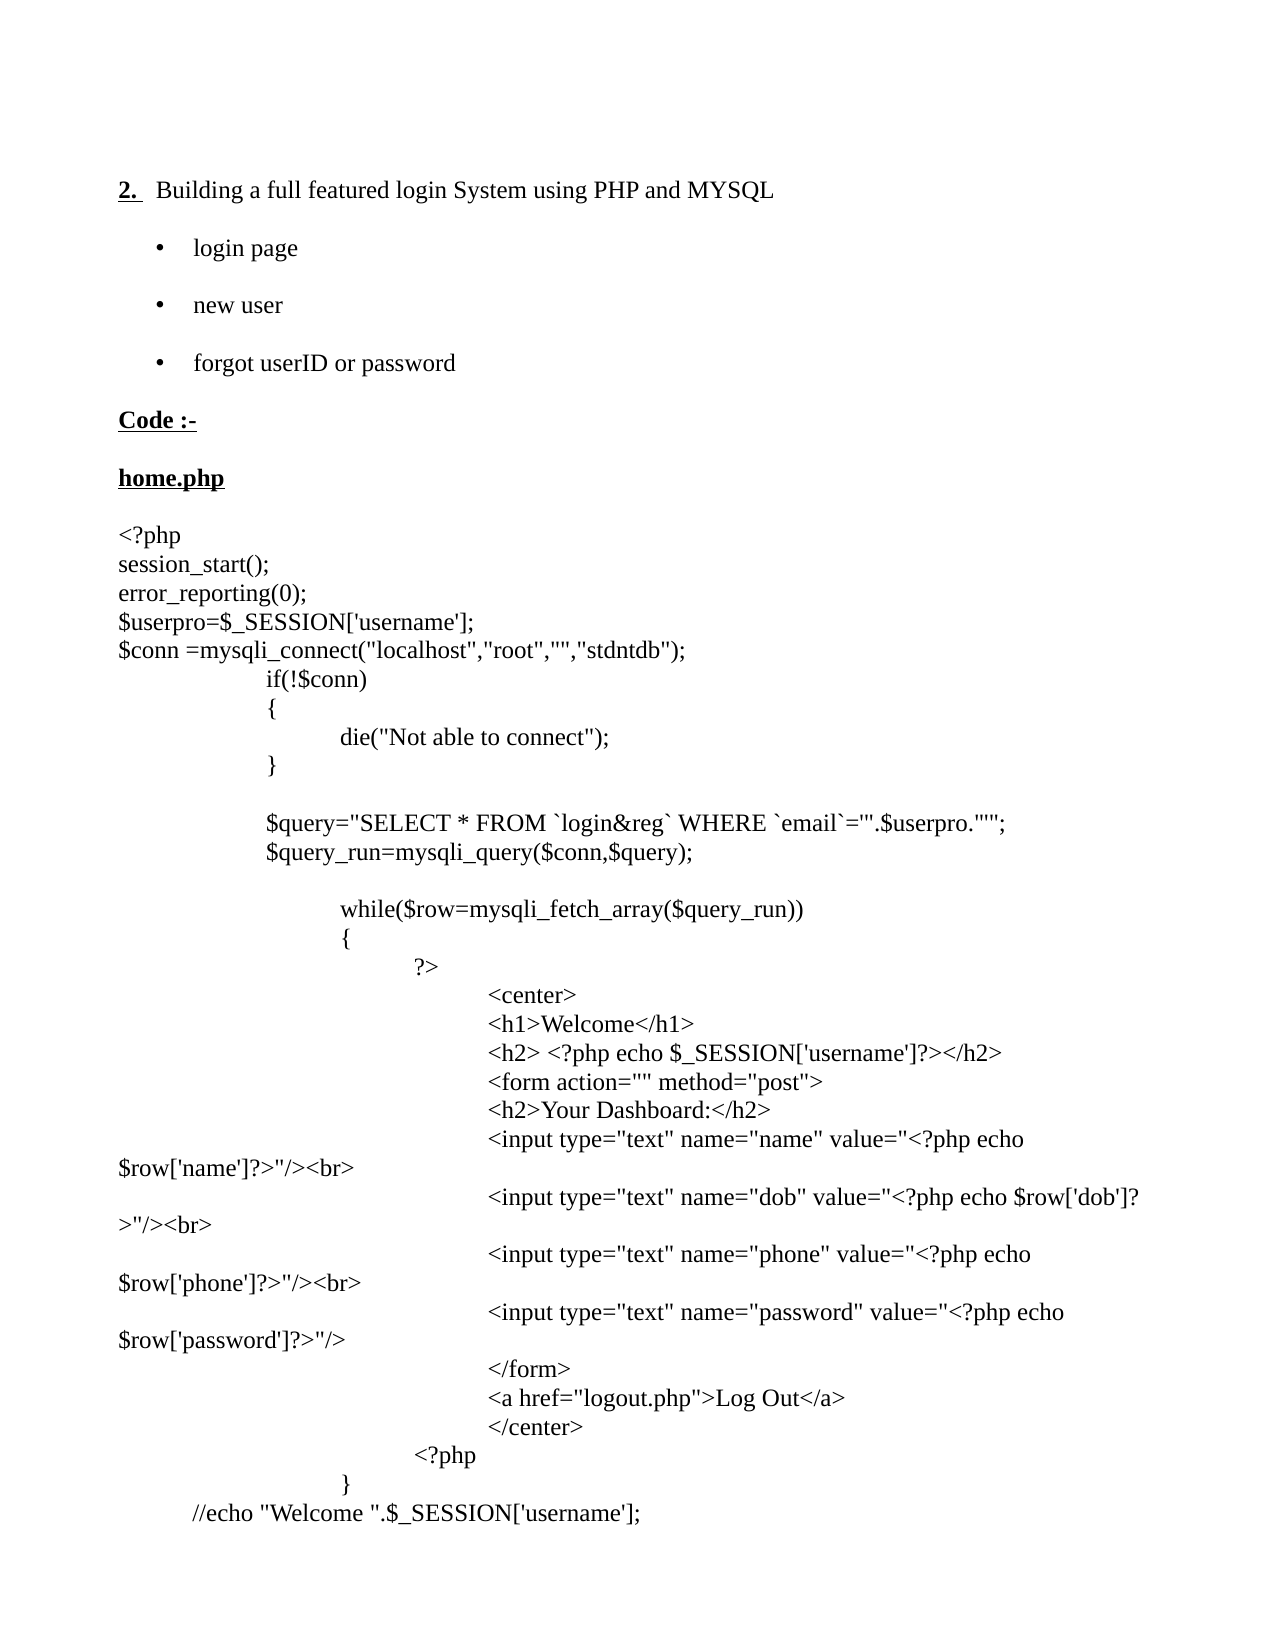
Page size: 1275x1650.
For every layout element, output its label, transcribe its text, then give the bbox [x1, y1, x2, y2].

text if(!$conn) [118, 664, 1157, 693]
text while($row=mysqli_fetch_array($query_run)) [118, 894, 1157, 923]
text $query_run=mysqli_query($conn,$query); [118, 837, 1157, 866]
text } [118, 1469, 1157, 1498]
text { [118, 693, 1157, 722]
text error_reporting(0); [118, 578, 1157, 607]
list login page [156, 233, 1157, 262]
text <?php [118, 1441, 1157, 1469]
text //echo "Welcome ".$_SESSION['username']; [118, 1498, 1157, 1527]
text 2. Building a full featured login System using PHP and MYSQL [118, 176, 1157, 204]
text </form> [118, 1354, 1157, 1383]
text <form action="" method="post"> [118, 1067, 1157, 1096]
list new user [156, 291, 1157, 319]
text </center> [118, 1412, 1157, 1441]
text <input type="text" name="name" value="<?php echo $row['name']?>"/><br> [118, 1124, 1157, 1182]
text ?> [118, 952, 1157, 981]
text <a href="logout.php">Log Out</a> [118, 1383, 1157, 1412]
text <input type="text" name="phone" value="<?php echo $row['phone']?>"/><br> [118, 1239, 1157, 1297]
text $userpro=$_SESSION['username']; [118, 607, 1157, 636]
text <input type="text" name="password" value="<?php echo $row['password']?>"/> [118, 1297, 1157, 1354]
text <h1>Welcome</h1> [118, 1009, 1157, 1038]
text session_start(); [118, 549, 1157, 578]
list forgot userID or password [156, 348, 1157, 377]
text die("Not able to connect"); [118, 722, 1157, 751]
text <h2>Your Dashboard:</h2> [118, 1096, 1157, 1124]
text <?php [118, 521, 1157, 549]
text $conn =mysqli_connect("localhost","root","","stdntdb"); [118, 636, 1157, 664]
text <input type="text" name="dob" value="<?php echo $row['dob']?>"/><br> [118, 1182, 1157, 1239]
text home.php [118, 463, 1157, 492]
text { [118, 923, 1157, 952]
text Code :- [118, 406, 1157, 434]
text <h2> <?php echo $_SESSION['username']?></h2> [118, 1038, 1157, 1067]
text <center> [118, 981, 1157, 1009]
text $query="SELECT * FROM `login&reg` WHERE `email`='".$userpro."'"; [118, 808, 1157, 837]
text } [118, 751, 1157, 779]
